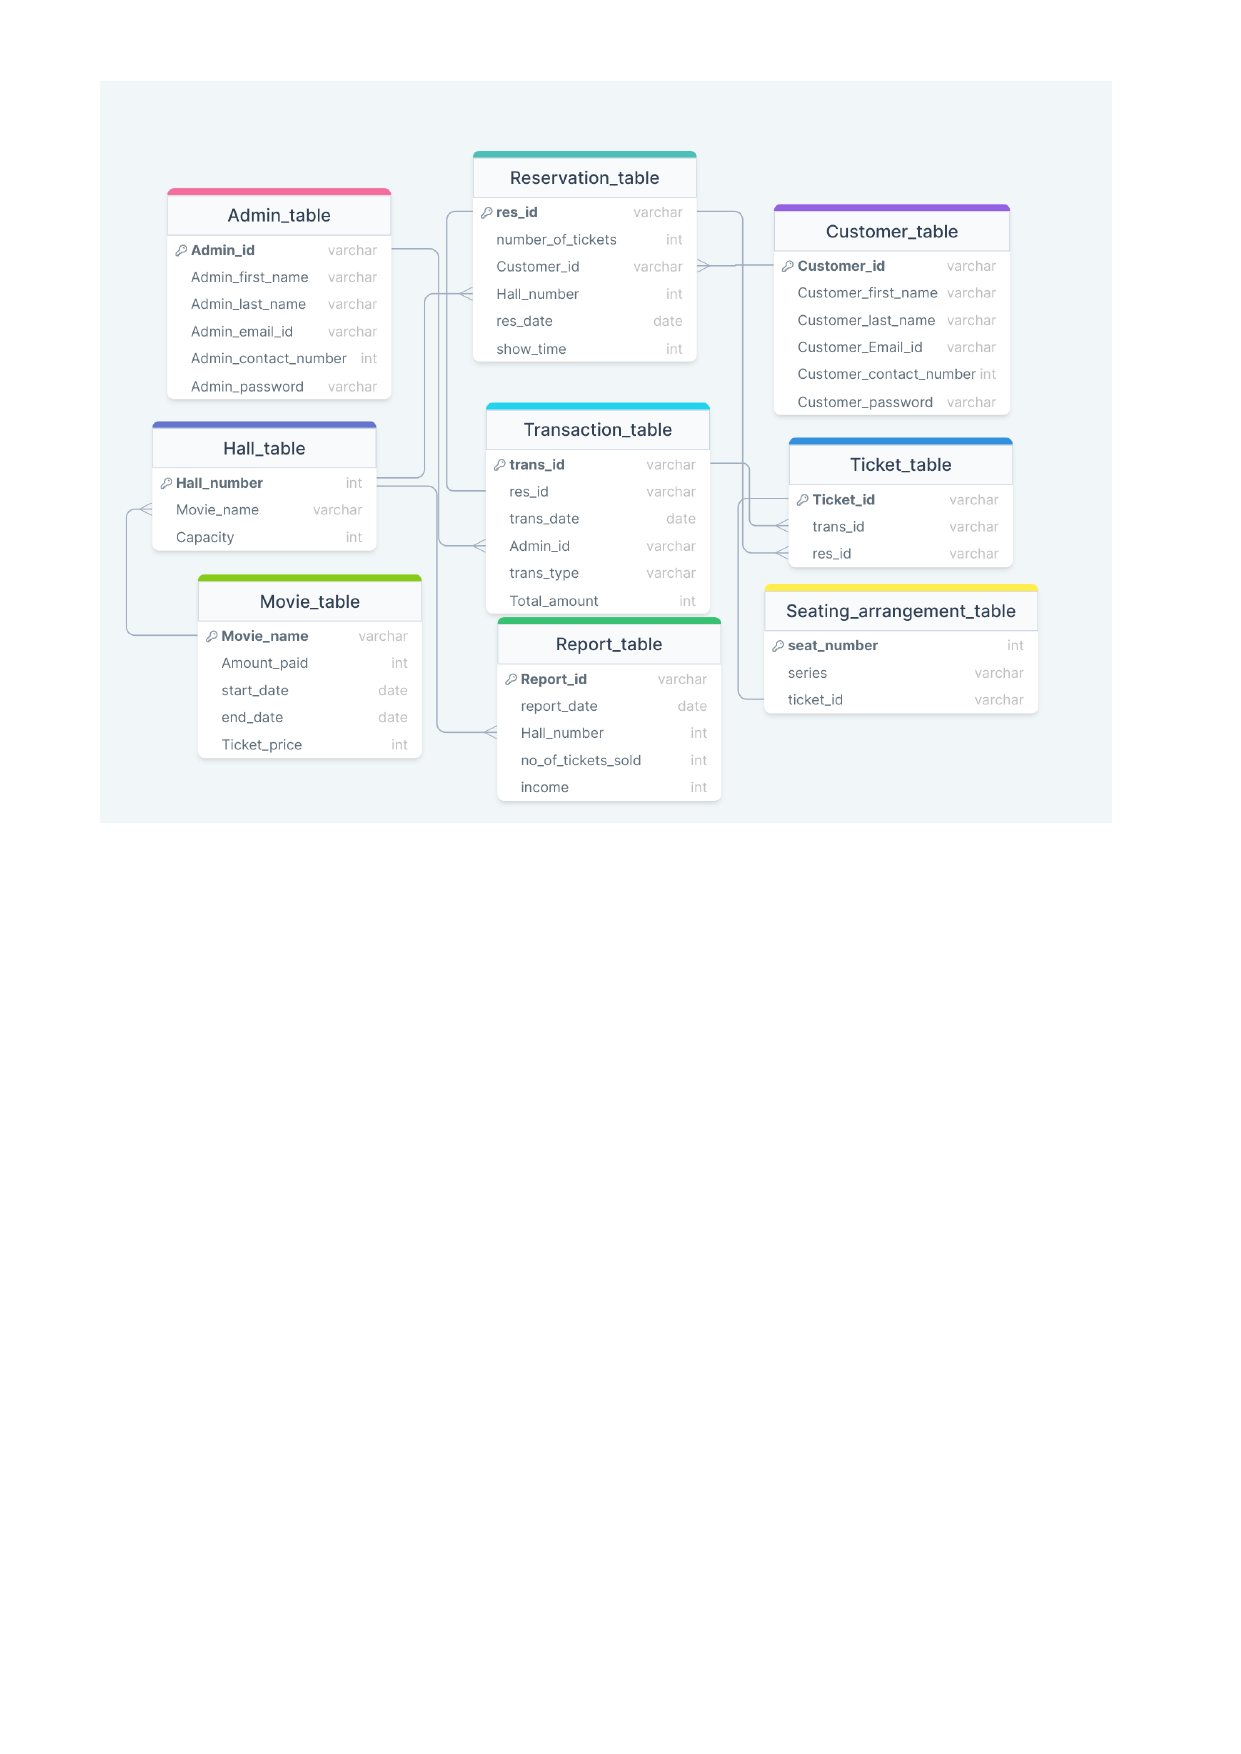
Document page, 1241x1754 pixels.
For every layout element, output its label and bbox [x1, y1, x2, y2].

picture [99, 81, 1112, 823]
